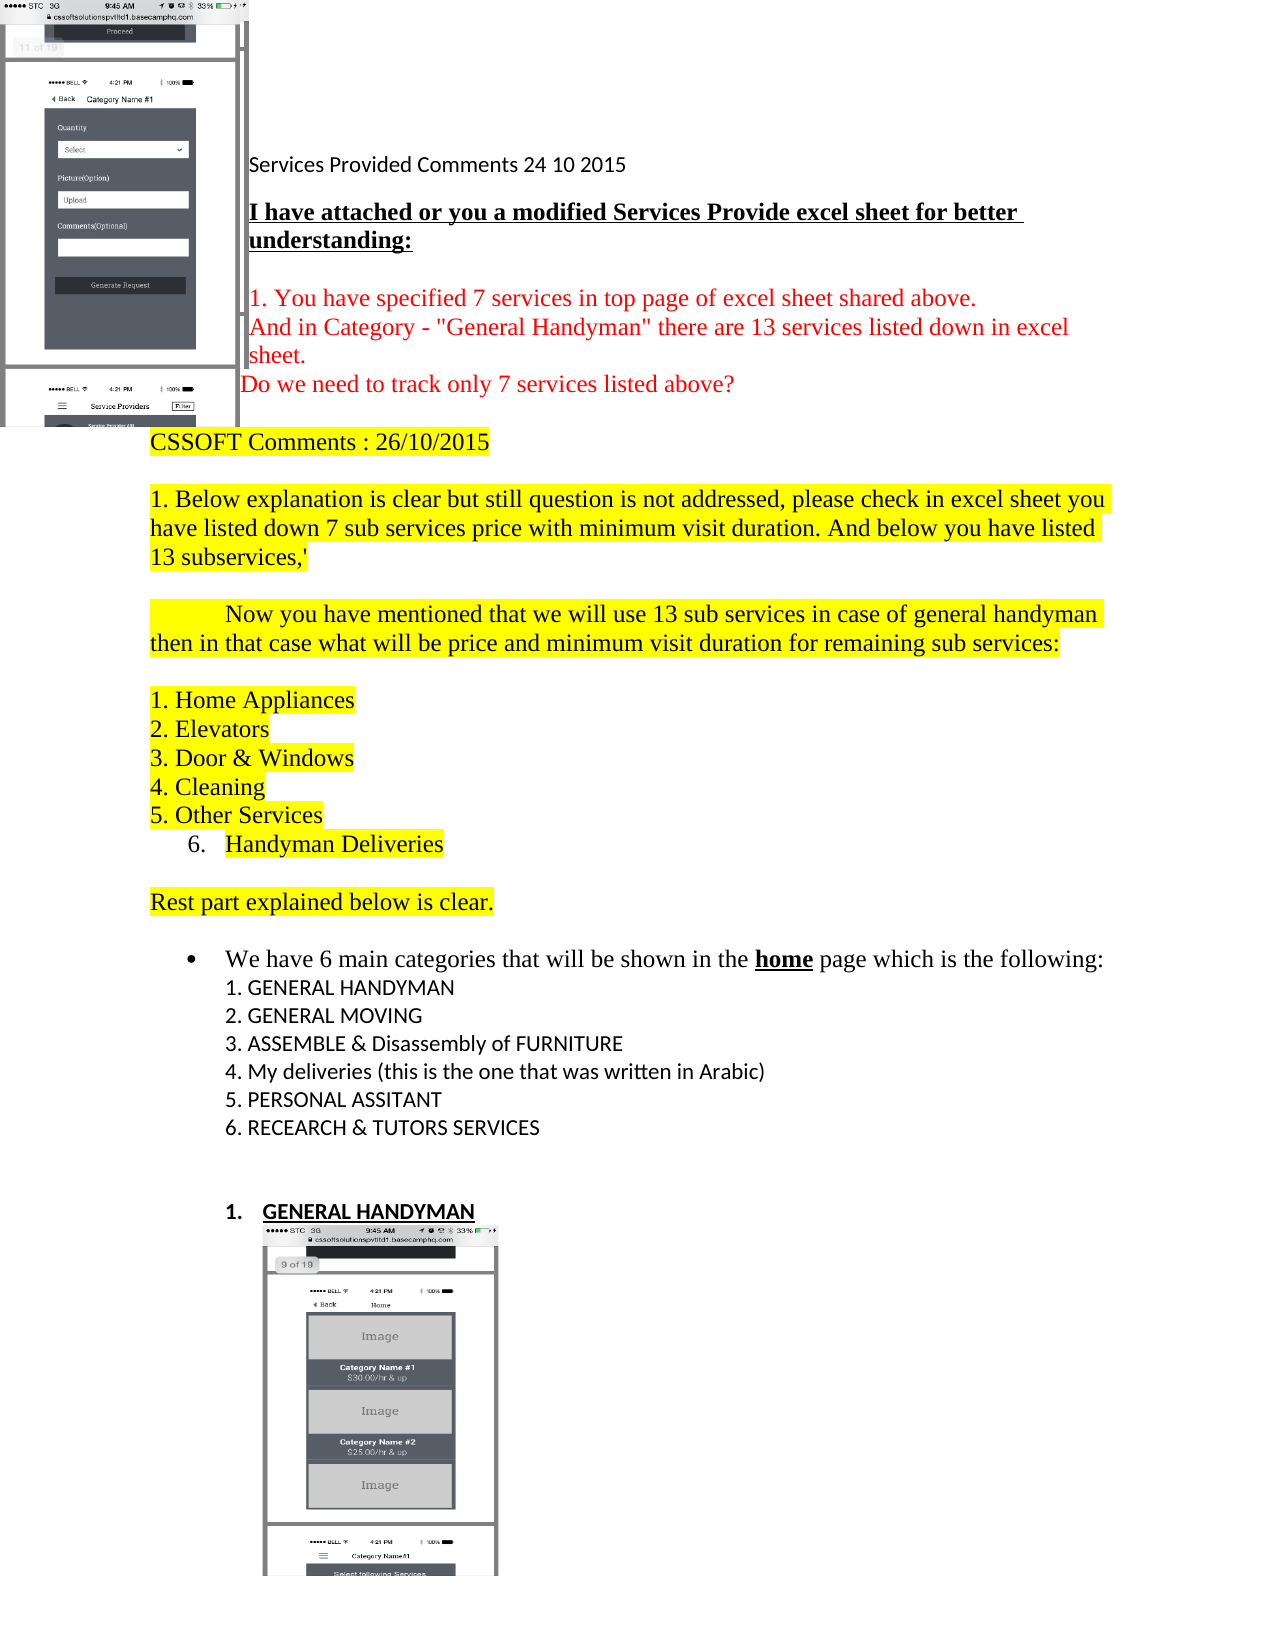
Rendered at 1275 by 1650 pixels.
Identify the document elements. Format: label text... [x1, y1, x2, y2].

text 1. Home Appliances [150, 686, 1125, 714]
text And in Category - "General Handyman" there are 13 services listed down in excel sheet. [249, 312, 1125, 369]
text Services Provided Comments 24 10 2015 [249, 150, 1125, 178]
text 4. Cleaning [150, 772, 1125, 801]
text I have attached or you a modified Services Provide excel sheet for better understanding: [249, 197, 1125, 254]
text 2. Elevators [150, 714, 1125, 743]
list Handyman Deliveries [187, 829, 1125, 858]
text 1. Below explanation is clear but still question is not addressed, please check in excel sheet you have listed down 7 sub services price with minimum visit duration. And below you have listed 13 subservices,' [150, 484, 1125, 571]
list GENERAL HANDYMAN [225, 1197, 1125, 1225]
text 3. Door & Windows [150, 743, 1125, 772]
text 4. My deliveries (this is the one that was written in Arabic) [225, 1057, 1125, 1085]
picture [262, 1225, 499, 1576]
text 2. GENERAL MOVING [225, 1001, 1125, 1029]
text Do we need to track only 7 services listed above? [240, 369, 1125, 398]
text 3. ASSEMBLE & Disassembly of FURNITURE [225, 1029, 1125, 1057]
text Rest part explained below is clear. [150, 887, 1125, 916]
text CSSOFT Comments : 26/10/2015 [150, 427, 1125, 456]
text 5. Other Services [150, 801, 1125, 829]
text 1. You have specified 7 services in top page of excel sheet shared above. [249, 283, 1125, 312]
text 6. RECEARCH & TUTORS SERVICES [225, 1113, 1125, 1141]
text 5. PERSONAL ASSITANT [225, 1085, 1125, 1113]
text Now you have mentioned that we will use 13 sub services in case of general handyman then in that case what will be price and minimum visit duration for remaining sub services: [150, 599, 1125, 657]
list We have 6 main categories that will be shown in the home page which is the following: [187, 944, 1125, 973]
picture [0, 0, 249, 427]
text 1. GENERAL HANDYMAN [225, 973, 1125, 1001]
